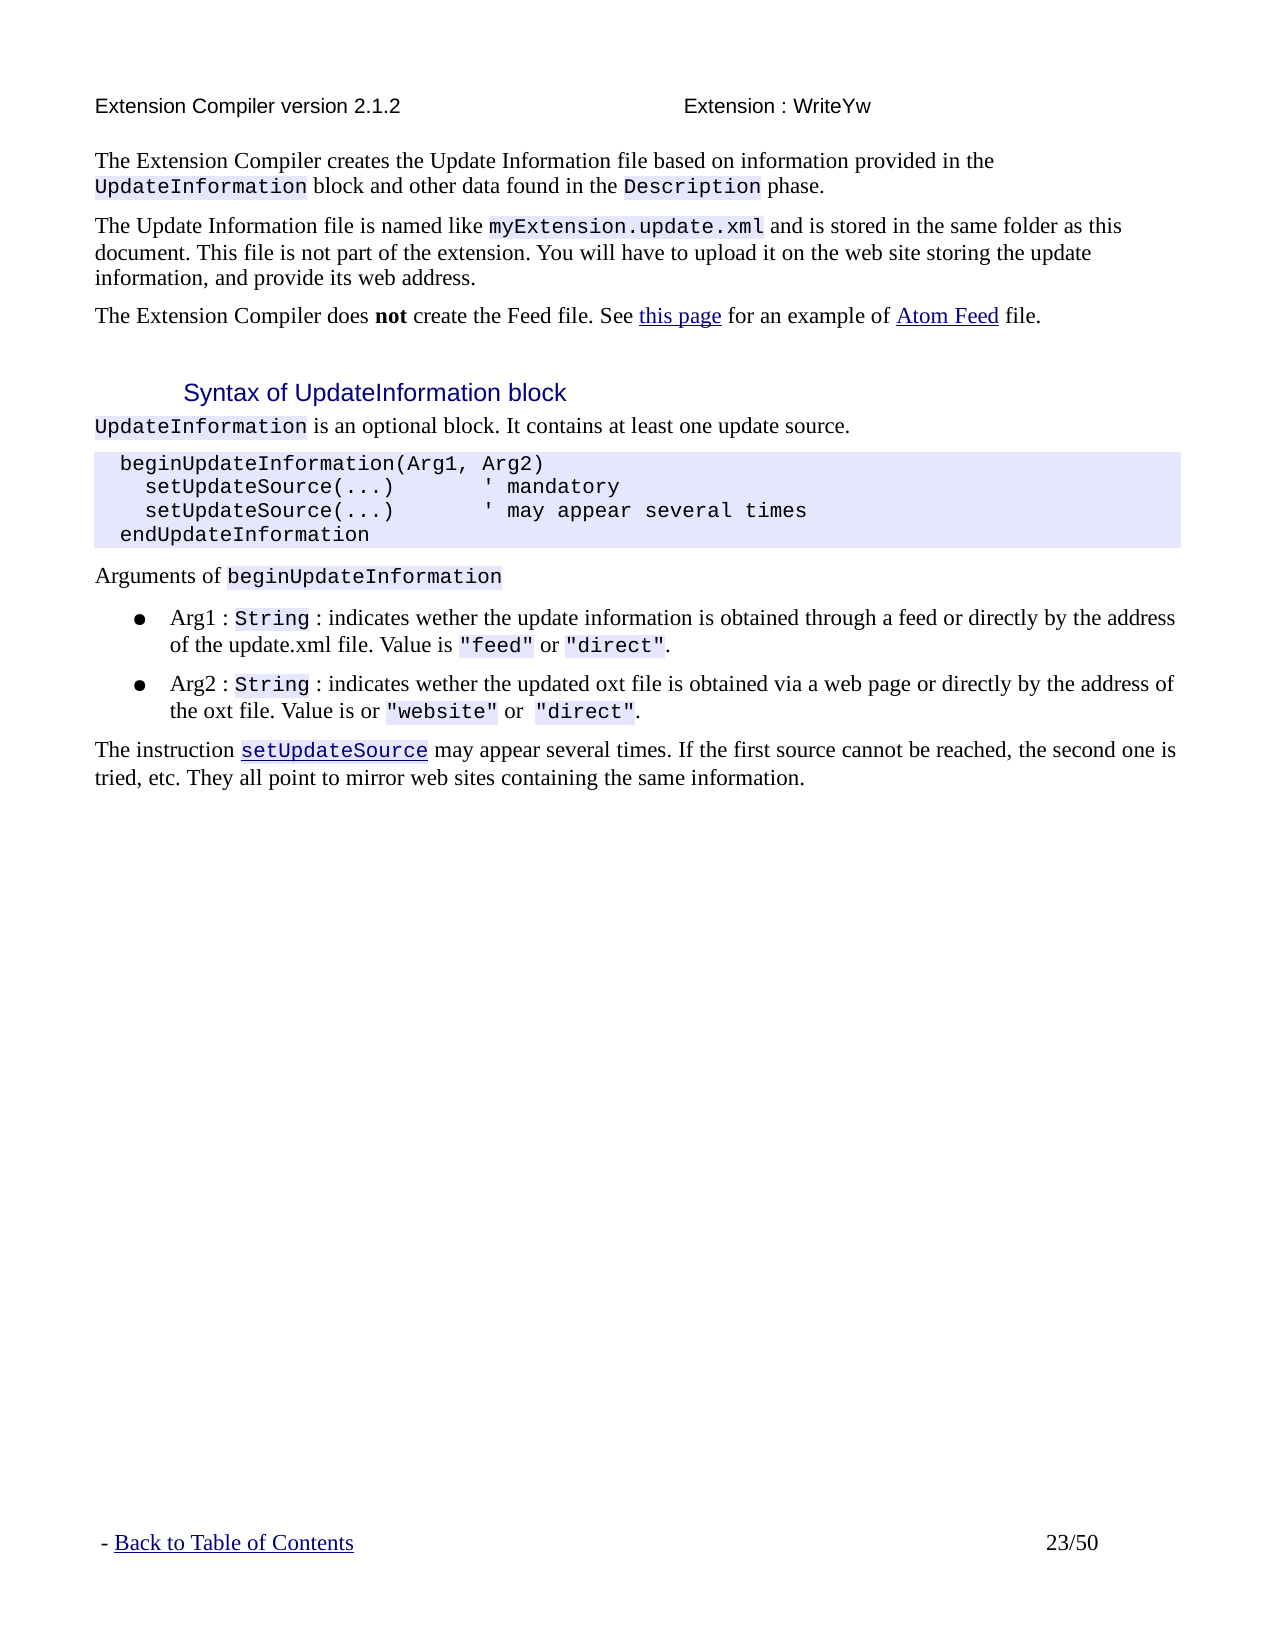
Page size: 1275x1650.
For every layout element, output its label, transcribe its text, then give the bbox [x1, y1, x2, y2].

list Arg1 : String : indicates wether the update information is obtained through a feed or directly by the address of the update.xml file. Value is "feed" or "direct". [132, 604, 1181, 658]
text beginUpdateInformation(Arg1, Arg2) [94, 452, 1181, 476]
text Arguments of beginUpdateInformation [94, 563, 1181, 590]
list Arg2 : String : indicates wether the updated oxt file is obtained via a web page or directly by the address of the oxt file. Value is or "website" or "direct". [132, 671, 1181, 725]
text UpdateInformation is an optional block. It contains at least one update source. [94, 413, 1181, 440]
text setUpdateSource(...) ' may appear several times [94, 500, 1181, 524]
text The Update Information file is named like myExtension.update.xml and is stored in the same folder as this document. This file is not part of the extension. You will have to upload it on the web site storing the update information, and provide its web address. [94, 212, 1181, 291]
text The instruction setUpdateSource may appear several times. If the first source cannot be reached, the second one is tried, etc. They all point to mirror web sites containing the same information. [94, 737, 1181, 790]
text The Extension Compiler creates the Update Information file based on information provided in the UpdateInformation block and other data found in the Description phase. [94, 147, 1181, 200]
text endUpdateInformation [94, 524, 1181, 548]
text setUpdateSource(...) ' mandatory [94, 476, 1181, 500]
subtitle Syntax of UpdateInformation block [183, 379, 1181, 407]
text The Extension Compiler does not create the Feed file. See this page for an example of Atom Feed file. [94, 303, 1181, 328]
